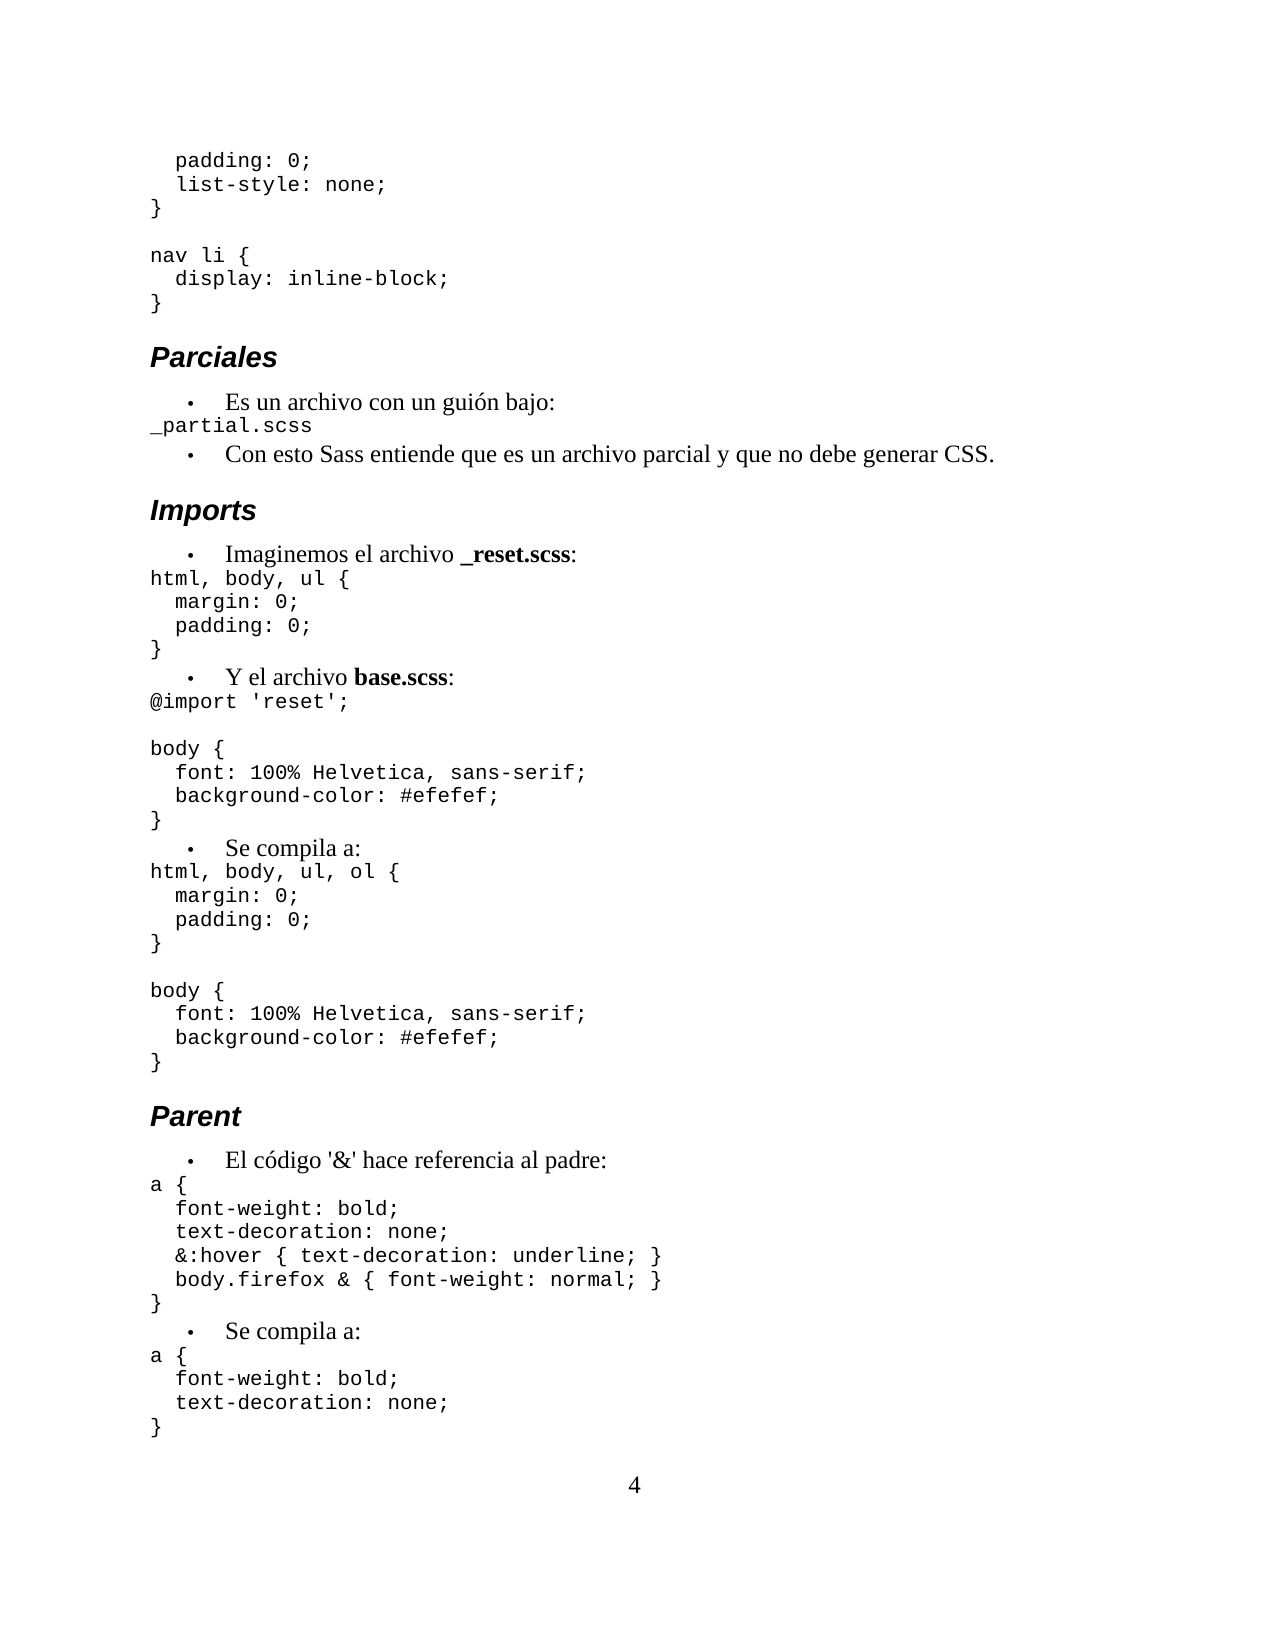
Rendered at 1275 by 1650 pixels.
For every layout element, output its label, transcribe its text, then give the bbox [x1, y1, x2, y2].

list Y el archivo base.scss: [187, 662, 1125, 691]
text html, body, ul, ol { [150, 861, 1125, 885]
text _partial.scss [150, 415, 1125, 439]
text font: 100% Helvetica, sans-serif; [150, 762, 1125, 785]
text body.firefox & { font-weight: normal; } [150, 1269, 1125, 1292]
list Es un archivo con un guión bajo: [187, 387, 1125, 415]
list El código '&' hace referencia al padre: [187, 1145, 1125, 1174]
text body { [150, 980, 1125, 1003]
text } [150, 809, 1125, 833]
text background-color: #efefef; [150, 785, 1125, 809]
text background-color: #efefef; [150, 1027, 1125, 1051]
text text-decoration: none; [150, 1392, 1125, 1416]
text nav li { [150, 244, 1125, 268]
subtitle Parciales [150, 341, 1125, 374]
text margin: 0; [150, 591, 1125, 615]
text a { [150, 1174, 1125, 1198]
list Imaginemos el archivo _reset.scss: [187, 539, 1125, 567]
text } [150, 638, 1125, 662]
text } [150, 1292, 1125, 1316]
text padding: 0; [150, 150, 1125, 174]
text margin: 0; [150, 885, 1125, 909]
text } [150, 292, 1125, 316]
text &:hover { text-decoration: underline; } [150, 1245, 1125, 1269]
list Se compila a: [187, 833, 1125, 861]
text padding: 0; [150, 615, 1125, 638]
text html, body, ul { [150, 567, 1125, 591]
text body { [150, 738, 1125, 762]
text } [150, 932, 1125, 956]
text font: 100% Helvetica, sans-serif; [150, 1003, 1125, 1027]
list Se compila a: [187, 1316, 1125, 1345]
text } [150, 1416, 1125, 1439]
list Con esto Sass entiende que es un archivo parcial y que no debe generar CSS. [187, 439, 1125, 468]
text } [150, 1051, 1125, 1074]
text display: inline-block; [150, 268, 1125, 292]
subtitle Imports [150, 493, 1125, 526]
text a { [150, 1345, 1125, 1368]
text font-weight: bold; [150, 1368, 1125, 1392]
text @import 'reset'; [150, 691, 1125, 714]
text text-decoration: none; [150, 1221, 1125, 1245]
subtitle Parent [150, 1099, 1125, 1133]
text list-style: none; [150, 174, 1125, 197]
text } [150, 197, 1125, 221]
text padding: 0; [150, 909, 1125, 932]
text font-weight: bold; [150, 1198, 1125, 1221]
